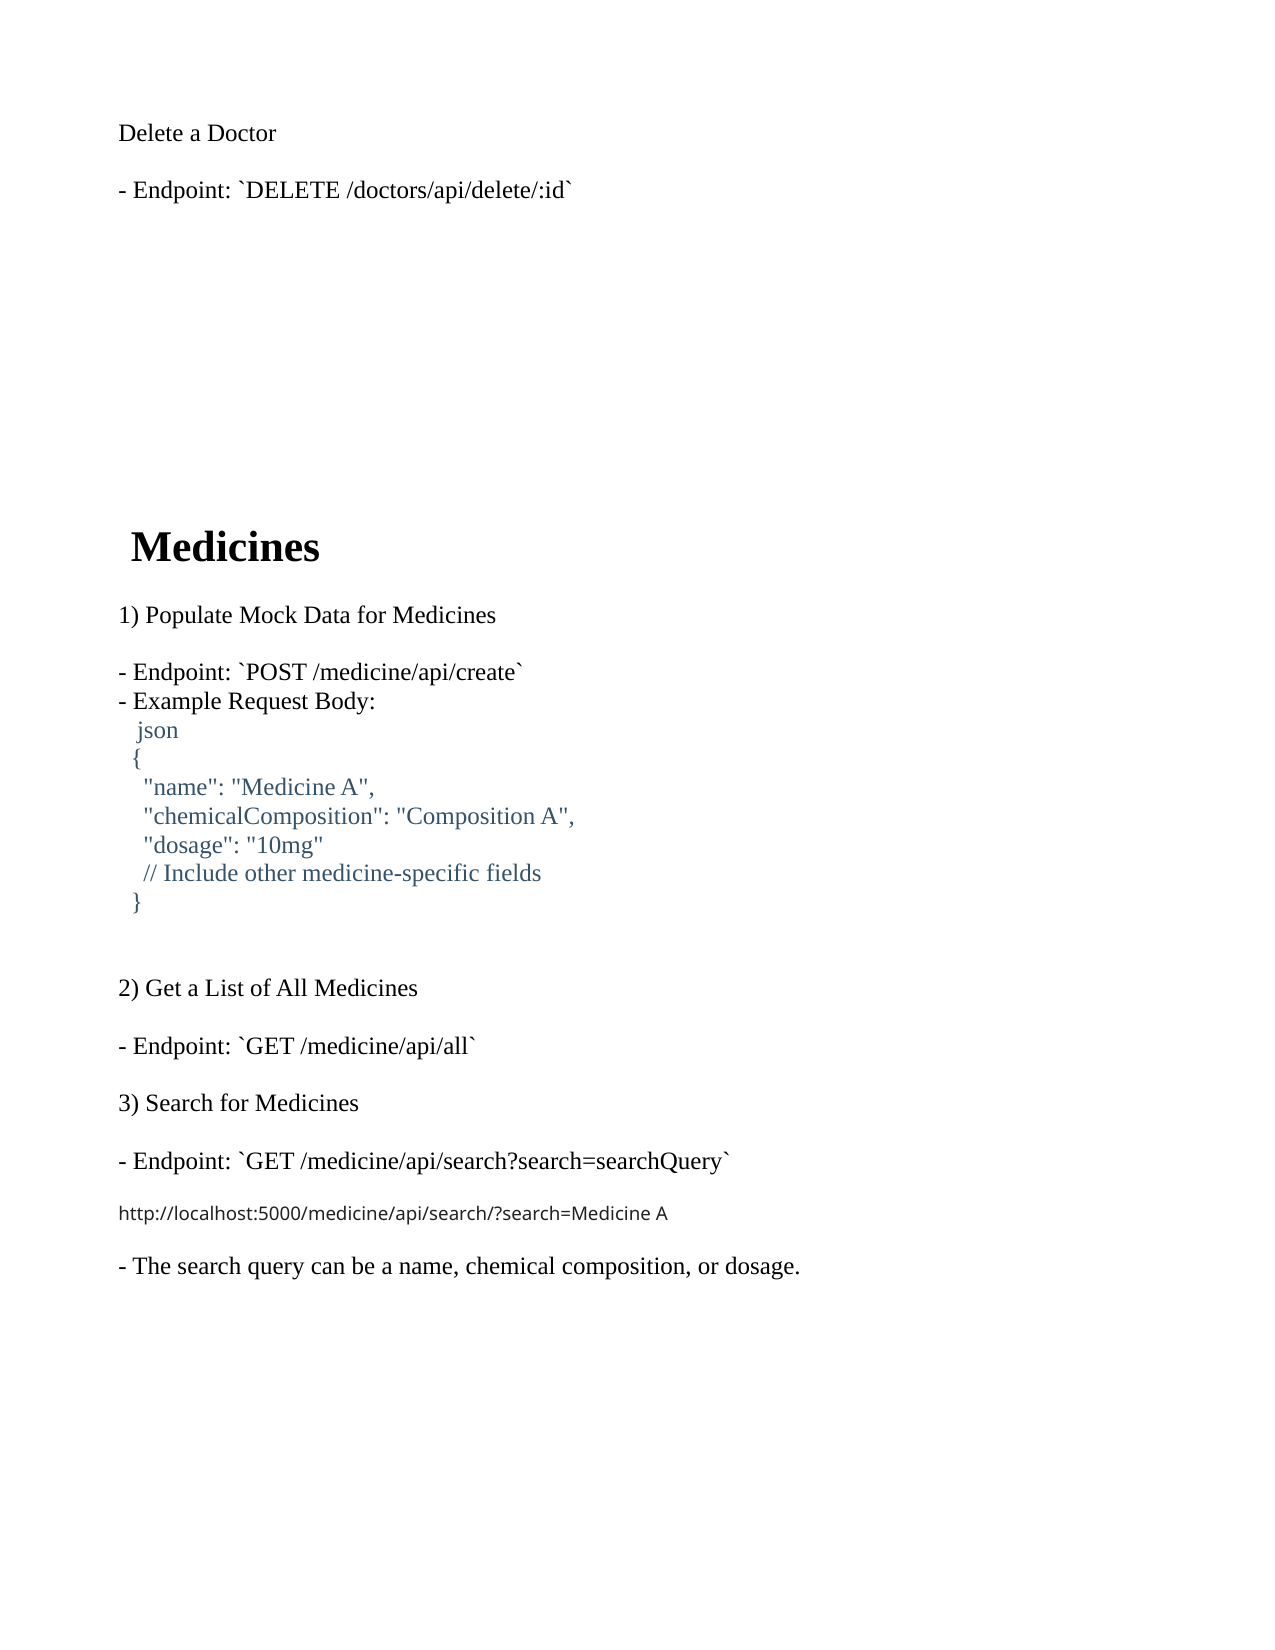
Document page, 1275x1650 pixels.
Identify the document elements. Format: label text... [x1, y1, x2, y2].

text - The search query can be a name, chemical composition, or dosage. [118, 1251, 1157, 1280]
text "dosage": "10mg" [118, 830, 1157, 858]
text // Include other medicine-specific fields [118, 858, 1157, 887]
text "chemicalComposition": "Composition A", [118, 801, 1157, 830]
text 2) Get a List of All Medicines [118, 973, 1157, 1002]
text - Example Request Body: [118, 686, 1157, 715]
text json [118, 715, 1157, 743]
text 1) Populate Mock Data for Medicines [118, 600, 1157, 628]
text 3) Search for Medicines [118, 1088, 1157, 1117]
text - Endpoint: `GET /medicine/api/search?search=searchQuery` [118, 1146, 1157, 1175]
text } [118, 887, 1157, 916]
text Delete a Doctor [118, 118, 1157, 147]
text - Endpoint: `GET /medicine/api/all` [118, 1031, 1157, 1060]
text - Endpoint: `DELETE /doctors/api/delete/:id` [118, 176, 1157, 204]
text http://localhost:5000/medicine/api/search/?search=Medicine A [118, 1200, 1157, 1226]
text - Endpoint: `POST /medicine/api/create` [118, 657, 1157, 686]
text Medicines [118, 521, 1157, 571]
text { [118, 743, 1157, 772]
text "name": "Medicine A", [118, 772, 1157, 801]
